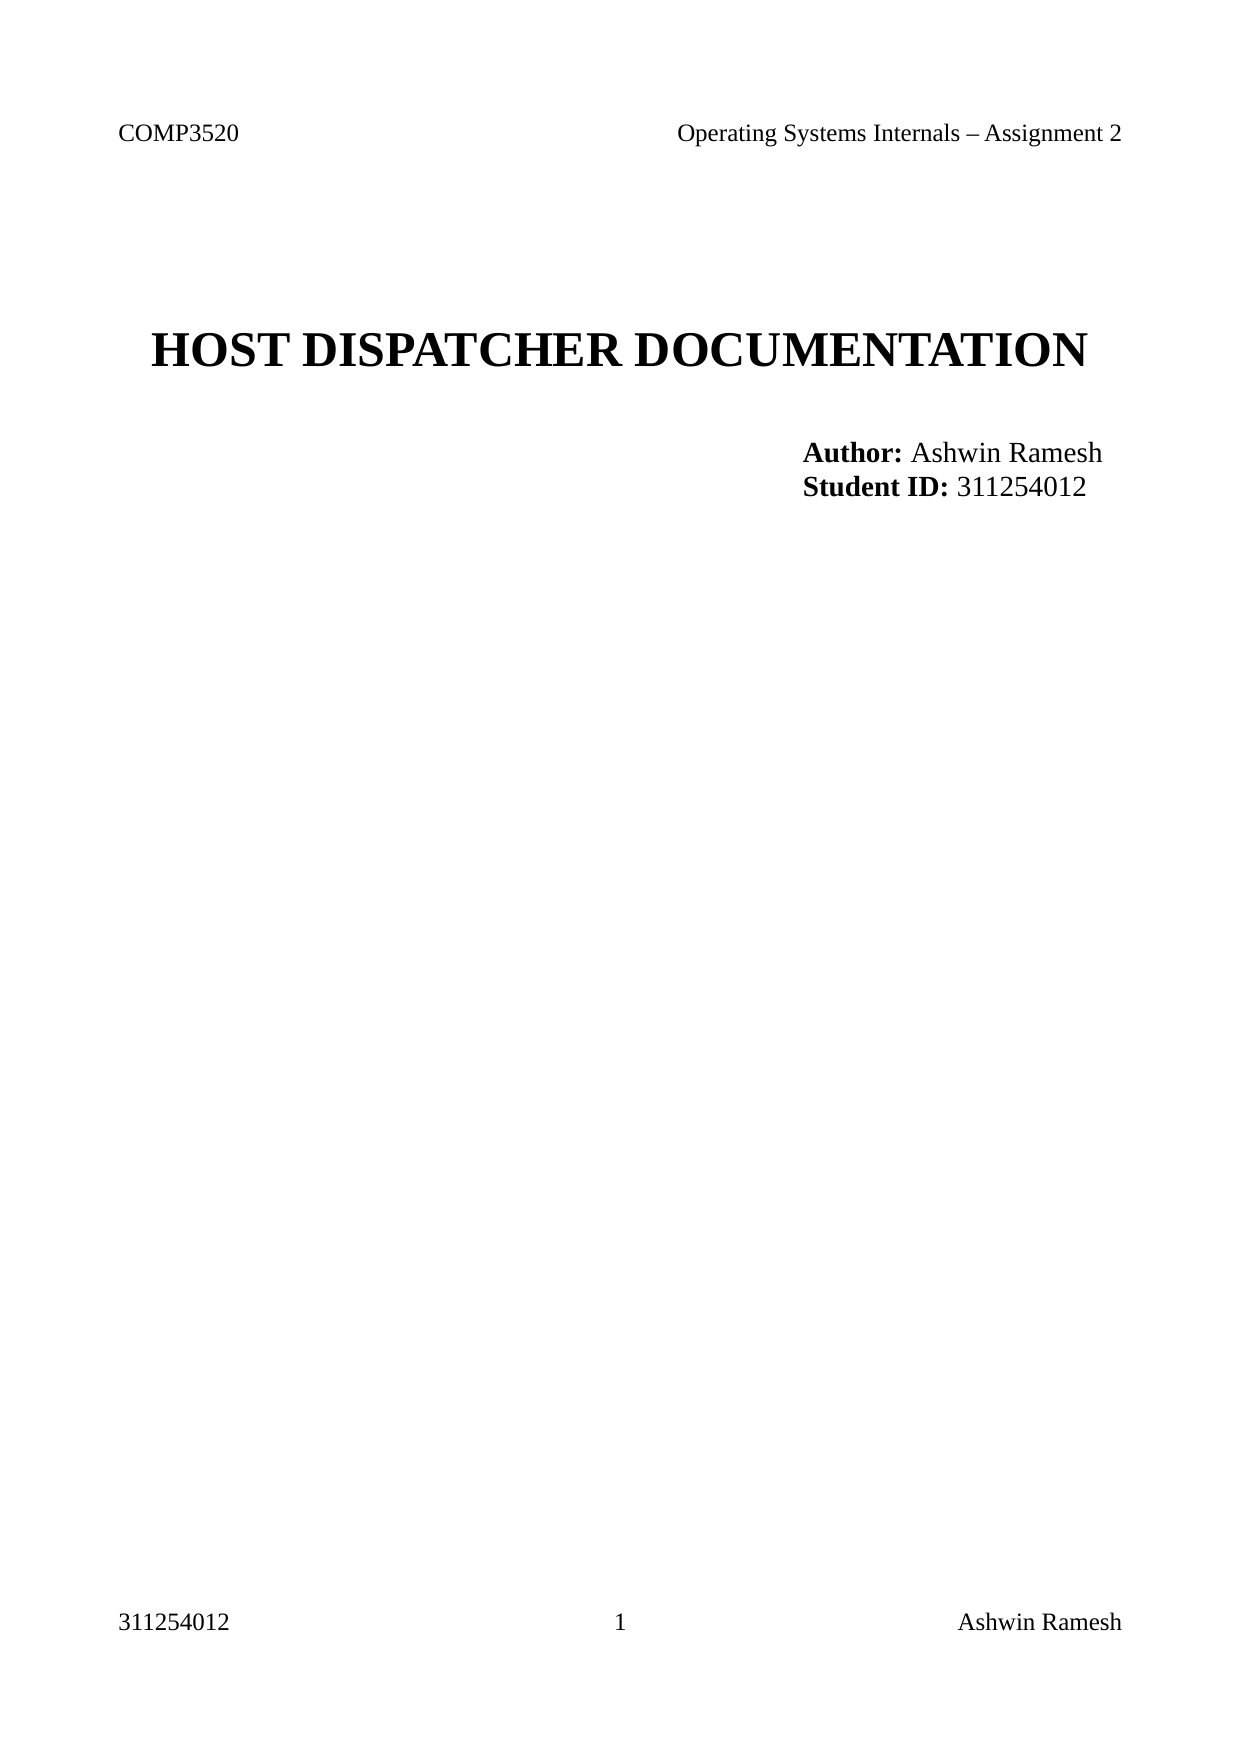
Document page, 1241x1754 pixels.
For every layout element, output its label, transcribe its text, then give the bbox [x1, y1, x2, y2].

text HOST DISPATCHER DOCUMENTATION [118, 320, 1122, 378]
text Author: Ashwin Ramesh [118, 435, 1122, 469]
text Student ID: 311254012 [118, 469, 1122, 502]
